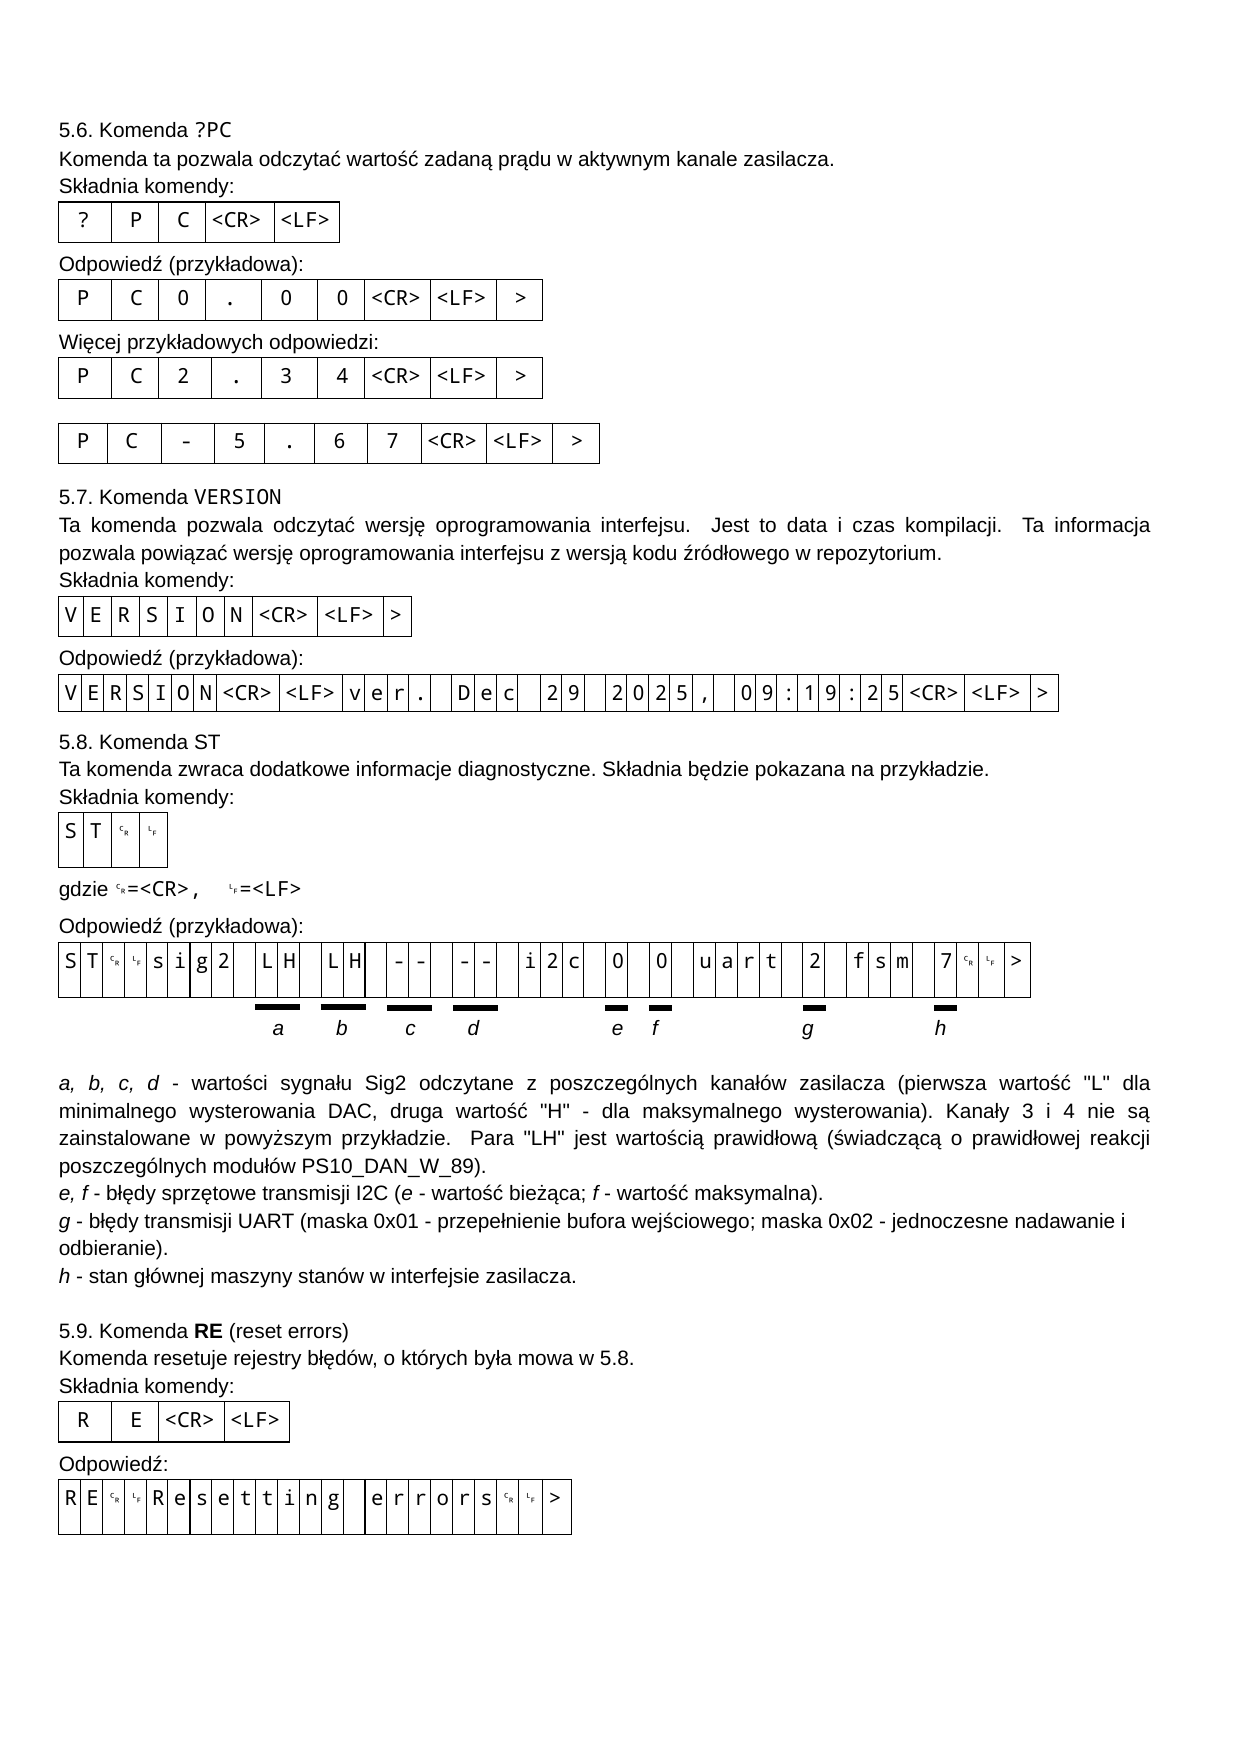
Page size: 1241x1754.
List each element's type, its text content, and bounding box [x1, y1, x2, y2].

table_header 0 [318, 280, 364, 320]
text Więcej przykładowych odpowiedzi: [58, 330, 1152, 354]
table_header - [387, 943, 408, 997]
table_header > [497, 280, 542, 320]
table_header [628, 943, 649, 997]
table_header t [234, 1480, 255, 1534]
text Odpowiedź (przykładowa): [58, 646, 1152, 670]
table_header <LF> [275, 203, 339, 242]
table_header s [869, 943, 890, 997]
table_header [497, 943, 518, 997]
table_header s [147, 943, 167, 997]
table_header T [81, 943, 102, 997]
table_header 9 [819, 675, 839, 711]
text a b c d e f g h [58, 1016, 1152, 1040]
table_header ␊ [519, 1480, 542, 1534]
table_header L [322, 943, 343, 997]
text Składnia komendy: [58, 174, 1152, 198]
table_header a [716, 943, 737, 997]
text h - stan głównej maszyny stanów w interfejsie zasilacza. [58, 1263, 1152, 1287]
table_header ␊ [125, 943, 146, 997]
table_header v [343, 675, 364, 711]
table_header s [191, 1480, 211, 1534]
table_header 9 [562, 675, 584, 711]
table_header t [256, 1480, 277, 1534]
text e, f - błędy sprzętowe transmisji I2C (e - wartość bieżąca; f - wartość maksymalna). [58, 1181, 1152, 1205]
text Składnia komendy: [58, 785, 1152, 809]
text Składnia komendy: [58, 568, 1152, 592]
table_header . [212, 358, 261, 398]
table_header r [387, 1480, 408, 1534]
table_header 2 [212, 943, 233, 997]
table_header [714, 675, 734, 711]
table_header c [563, 943, 583, 997]
table_header <CR> [206, 203, 274, 242]
table_header C [159, 203, 205, 242]
table_header H [344, 943, 364, 997]
table_header > [384, 597, 411, 636]
table_header [585, 675, 605, 711]
table_header ? [59, 203, 111, 242]
table_header c [497, 675, 517, 711]
text Ta komenda zwraca dodatkowe informacje diagnostyczne. Składnia będzie pokazana na przykładzie. [58, 757, 1152, 781]
table_header 0 [735, 675, 755, 711]
table_header I [168, 597, 196, 636]
table_header ␊ [979, 943, 1004, 997]
table_header 2 [861, 675, 881, 711]
table_header [344, 1480, 364, 1534]
table_header <LF> [318, 597, 383, 636]
table_header - [475, 943, 496, 997]
table_header r [409, 1480, 430, 1534]
table_header - [162, 424, 214, 463]
table_header 0 [159, 280, 205, 320]
text Składnia komendy: [58, 1373, 1152, 1397]
table_header 4 [318, 358, 364, 398]
text 5.7. Komenda VERSION [58, 485, 1152, 510]
table_header R [112, 597, 139, 636]
table_header 1 [798, 675, 818, 711]
table_header s [475, 1480, 496, 1534]
table_header ␍ [957, 943, 978, 997]
table_header ␊ [125, 1480, 146, 1534]
table_header <CR> [217, 675, 279, 711]
table_header i [168, 943, 189, 997]
table_header e [475, 675, 496, 711]
table_header 2 [803, 943, 824, 997]
table_header 2 [649, 675, 669, 711]
table_header r [738, 943, 759, 997]
table_header 2 [606, 675, 626, 711]
table_header V [59, 675, 81, 711]
table_header i [519, 943, 540, 997]
table_header 7 [368, 424, 421, 463]
table_header n [300, 1480, 321, 1534]
table_header - [453, 943, 474, 997]
table_header 2 [541, 943, 562, 997]
table_header E [84, 597, 111, 636]
table_header S [127, 675, 148, 711]
table_header <LF> [431, 358, 496, 398]
table_header C [112, 280, 158, 320]
table_header [672, 943, 693, 997]
table_header <CR> [365, 358, 430, 398]
table_header 2 [541, 675, 561, 711]
table_header [584, 943, 605, 997]
table_header I [149, 675, 171, 711]
table_header g [322, 1480, 343, 1534]
table_header f [847, 943, 868, 997]
table_header [518, 675, 540, 711]
table_header e [366, 1480, 386, 1534]
text 5.8. Komenda ST [58, 730, 1152, 754]
table_header <LF> [280, 675, 342, 711]
table_header . [206, 280, 261, 320]
table_header > [497, 358, 542, 398]
table_header V [59, 597, 83, 636]
table_header E [82, 675, 103, 711]
table_header 0 [650, 943, 671, 997]
table_header O [197, 597, 224, 636]
text Komenda ta pozwala odczytać wartość zadaną prądu w aktywnym kanale zasilacza. [58, 146, 1152, 170]
table_header t [760, 943, 781, 997]
text Odpowiedź: [58, 1451, 1152, 1475]
table_header N [225, 597, 252, 636]
table_header [234, 943, 255, 997]
table_header [825, 943, 846, 997]
table_header ␍ [497, 1480, 518, 1534]
table_header <LF> [225, 1402, 289, 1441]
table_header - [409, 943, 430, 997]
table_header r [453, 1480, 474, 1534]
table_header , [693, 675, 713, 711]
text Komenda resetuje rejestry błędów, o których była mowa w 5.8. [58, 1346, 1152, 1370]
table_header C [108, 424, 161, 463]
table_header > [1005, 943, 1030, 997]
table_header [431, 675, 451, 711]
table_header R [147, 1480, 167, 1534]
table_header g [191, 943, 211, 997]
table_header S [59, 943, 80, 997]
table_header T [84, 813, 111, 867]
table_header <CR> [903, 675, 964, 711]
table_header > [1031, 675, 1058, 711]
table_header S [59, 813, 83, 867]
table_header R [59, 1402, 111, 1441]
text Ta komenda pozwala odczytać wersję oprogramowania interfejsu. Jest to data i czas kompilacji. Ta informacja pozwala powiązać wersję oprogramowania interfejsu z wersją kodu źródłowego w repozytorium. [58, 513, 1152, 565]
table_header ␍ [103, 943, 124, 997]
table_header <LF> [431, 280, 496, 320]
table_header P [112, 203, 158, 242]
text 5.6. Komenda ?PC [58, 118, 1152, 143]
table_header O [172, 675, 193, 711]
table_header E [112, 1402, 158, 1441]
table_header . [409, 675, 430, 711]
table_header e [365, 675, 387, 711]
table_header ␍ [112, 813, 139, 867]
table_header 9 [756, 675, 776, 711]
table_header [431, 943, 452, 997]
table_header P [59, 358, 111, 398]
table_header . [265, 424, 314, 463]
table_header 5 [215, 424, 264, 463]
table_header H [278, 943, 299, 997]
table_header [366, 943, 386, 997]
table_header u [694, 943, 715, 997]
table_header o [431, 1480, 452, 1534]
table_header ␊ [140, 813, 167, 867]
table_header 7 [935, 943, 956, 997]
table_header : [840, 675, 860, 711]
table_header D [452, 675, 474, 711]
table_header 3 [262, 358, 317, 398]
table_header <LF> [965, 675, 1030, 711]
table_header 5 [670, 675, 692, 711]
table_header <CR> [422, 424, 486, 463]
text Odpowiedź (przykładowa): [58, 914, 1152, 938]
table_header P [59, 424, 107, 463]
table_header L [256, 943, 277, 997]
table_header S [140, 597, 167, 636]
text a, b, c, d - wartości sygnału Sig2 odczytane z poszczególnych kanałów zasilacza (pierwsza wartość "L" dla minimalnego wysterowania DAC, druga wartość "H" - dla maksymalnego wysterowania). Kanały 3 i 4 nie są zainstalowane w powyższym przykładzie. Para "LH" jest wartością prawidłową (świadczącą o prawidłowej reakcji poszczególnych modułów PS10_DAN_W_89). [58, 1071, 1152, 1177]
table_header C [112, 358, 158, 398]
table_header e [212, 1480, 233, 1534]
table_header : [777, 675, 797, 711]
table_header [782, 943, 802, 997]
table_header R [59, 1480, 80, 1534]
table_header > [543, 1480, 571, 1534]
table_header i [278, 1480, 299, 1534]
text gdzie ␍=<CR>, ␊=<LF> [58, 877, 1152, 902]
table_header 2 [159, 358, 211, 398]
table_header 0 [627, 675, 648, 711]
table_header e [168, 1480, 189, 1534]
table_header > [553, 424, 599, 463]
table_header 0 [262, 280, 317, 320]
table_header 5 [882, 675, 902, 711]
table_header r [388, 675, 408, 711]
table_header E [81, 1480, 102, 1534]
text 5.9. Komenda RE (reset errors) [58, 1318, 1152, 1342]
table_header [300, 943, 321, 997]
table_header P [59, 280, 111, 320]
table_header m [891, 943, 912, 997]
table_header [913, 943, 934, 997]
text g - błędy transmisji UART (maska 0x01 - przepełnienie bufora wejściowego; maska 0x02 - jednoczesne nadawanie i odbieranie). [58, 1208, 1152, 1260]
table_header <CR> [159, 1402, 224, 1441]
table_header <LF> [487, 424, 552, 463]
table_header <CR> [365, 280, 430, 320]
text Odpowiedź (przykładowa): [58, 252, 1152, 276]
table_header N [194, 675, 216, 711]
table_header ␍ [103, 1480, 124, 1534]
table_header R [104, 675, 126, 711]
table_header 0 [606, 943, 627, 997]
table_header 6 [315, 424, 367, 463]
table_header <CR> [253, 597, 317, 636]
